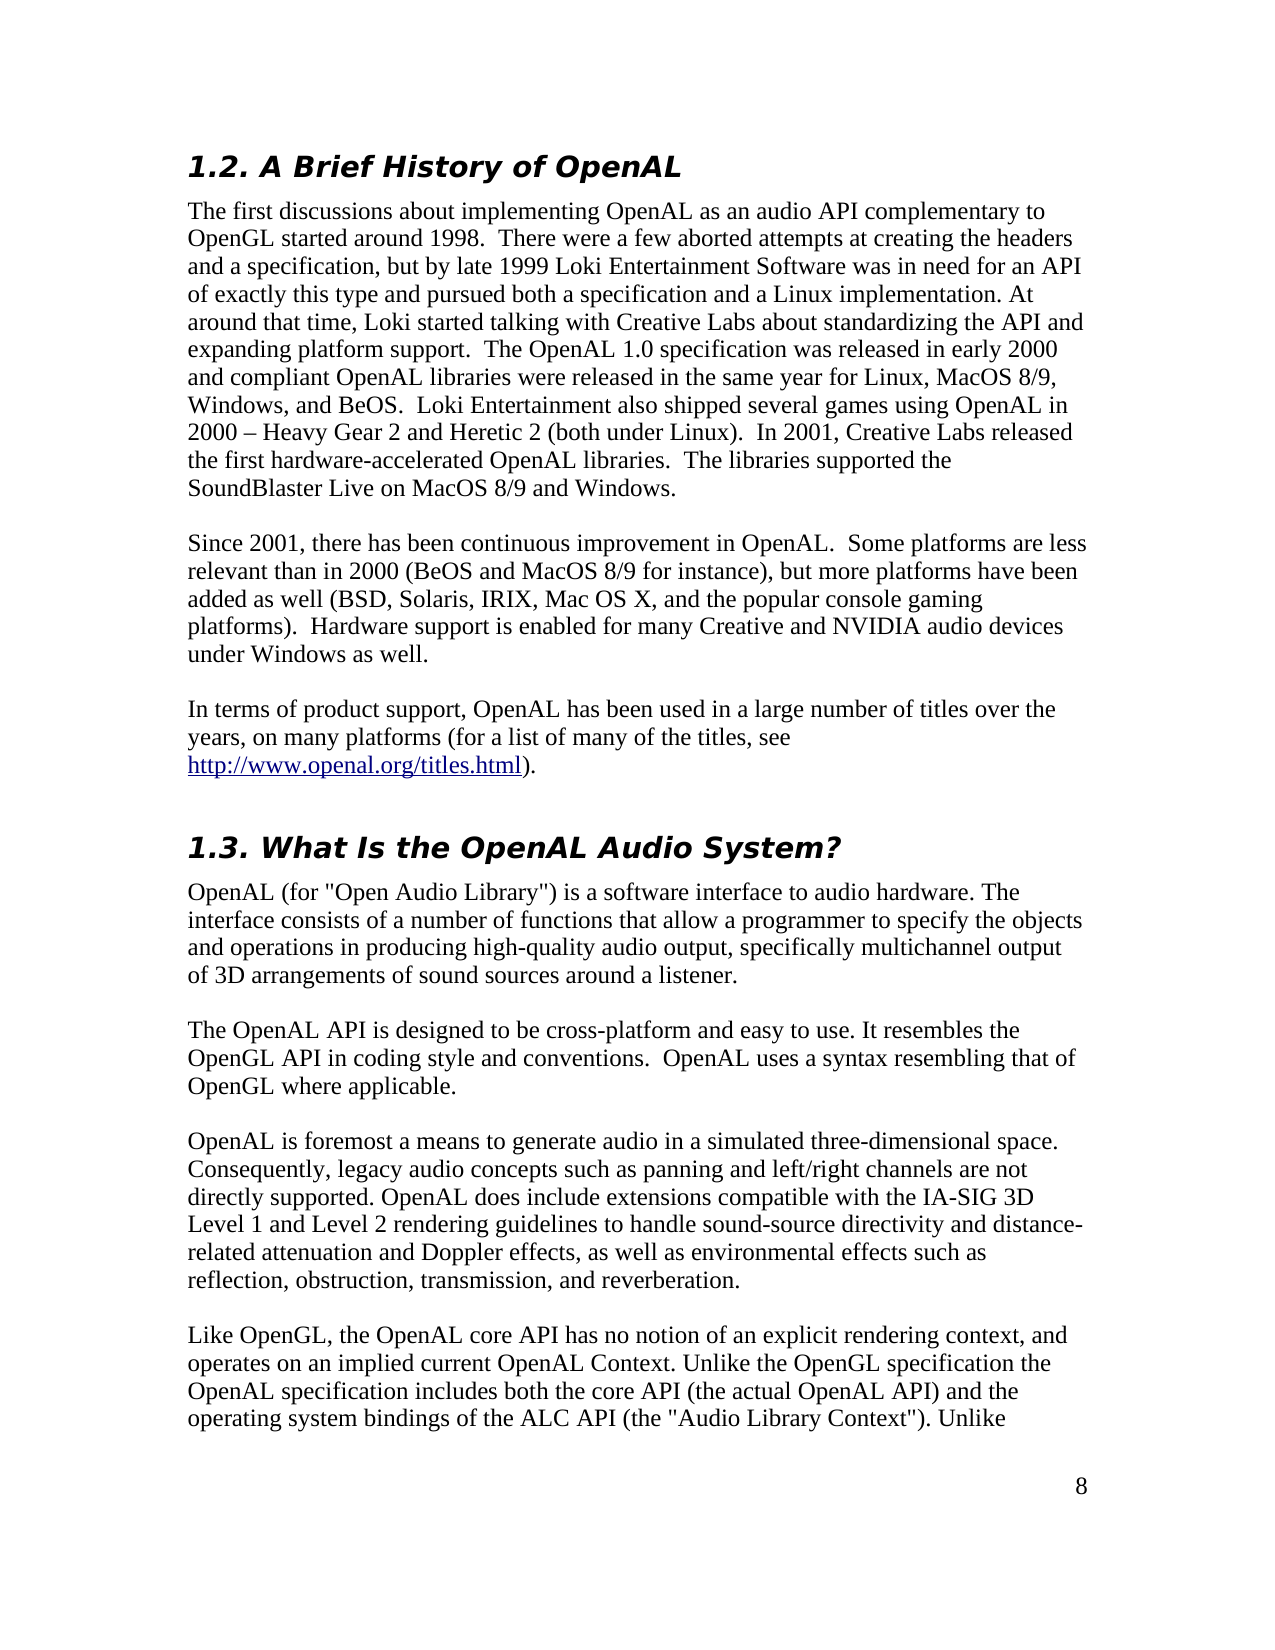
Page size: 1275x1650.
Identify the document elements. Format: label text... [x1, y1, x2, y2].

text Like OpenGL, the OpenAL core API has no notion of an explicit rendering context, and operates on an implied current OpenAL Context. Unlike the OpenGL specification the OpenAL specification includes both the core API (the actual OpenAL API) and the operating system bindings of the ALC API (the "Audio Library Context"). Unlike [187, 1321, 1087, 1432]
text OpenAL is foremost a means to generate audio in a simulated three-dimensional space. Consequently, legacy audio concepts such as panning and left/right channels are not directly supported. OpenAL does include extensions compatible with the IA-SIG 3D Level 1 and Level 2 rendering guidelines to handle sound-source directivity and distance-related attenuation and Doppler effects, as well as environmental effects such as reflection, obstruction, transmission, and reverberation. [187, 1127, 1087, 1294]
subtitle What Is the OpenAL Audio System? [187, 831, 1087, 866]
text The OpenAL API is designed to be cross-platform and easy to use. It resembles the OpenGL API in coding style and conventions. OpenAL uses a syntax resembling that of OpenGL where applicable. [187, 1017, 1087, 1100]
text In terms of product support, OpenAL has been used in a large number of titles over the years, on many platforms (for a list of many of the titles, see http://www.openal.org/titles.html). [187, 696, 1087, 779]
text OpenAL (for "Open Audio Library") is a software interface to audio hardware. The interface consists of a number of functions that allow a programmer to specify the objects and operations in producing high-quality audio output, specifically multichannel output of 3D arrangements of sound sources around a listener. [187, 878, 1087, 989]
text Since 2001, there has been continuous improvement in OpenAL. Some platforms are less relevant than in 2000 (BeOS and MacOS 8/9 for instance), but more platforms have been added as well (BSD, Solaris, IRIX, Mac OS X, and the popular console gaming platforms). Hardware support is enabled for many Creative and NVIDIA audio devices under Windows as well. [187, 529, 1087, 668]
subtitle A Brief History of OpenAL [187, 150, 1087, 184]
text The first discussions about implementing OpenAL as an audio API complementary to OpenGL started around 1998. There were a few aborted attempts at creating the headers and a specification, but by late 1999 Loki Entertainment Software was in need for an API of exactly this type and pursued both a specification and a Linux implementation. At around that time, Loki started talking with Creative Labs about standardizing the API and expanding platform support. The OpenAL 1.0 specification was released in early 2000 and compliant OpenAL libraries were released in the same year for Linux, MacOS 8/9, Windows, and BeOS. Loki Entertainment also shipped several games using OpenAL in 2000 – Heavy Gear 2 and Heretic 2 (both under Linux). In 2001, Creative Labs released the first hardware-accelerated OpenAL libraries. The libraries supported the SoundBlaster Live on MacOS 8/9 and Windows. [187, 197, 1087, 502]
